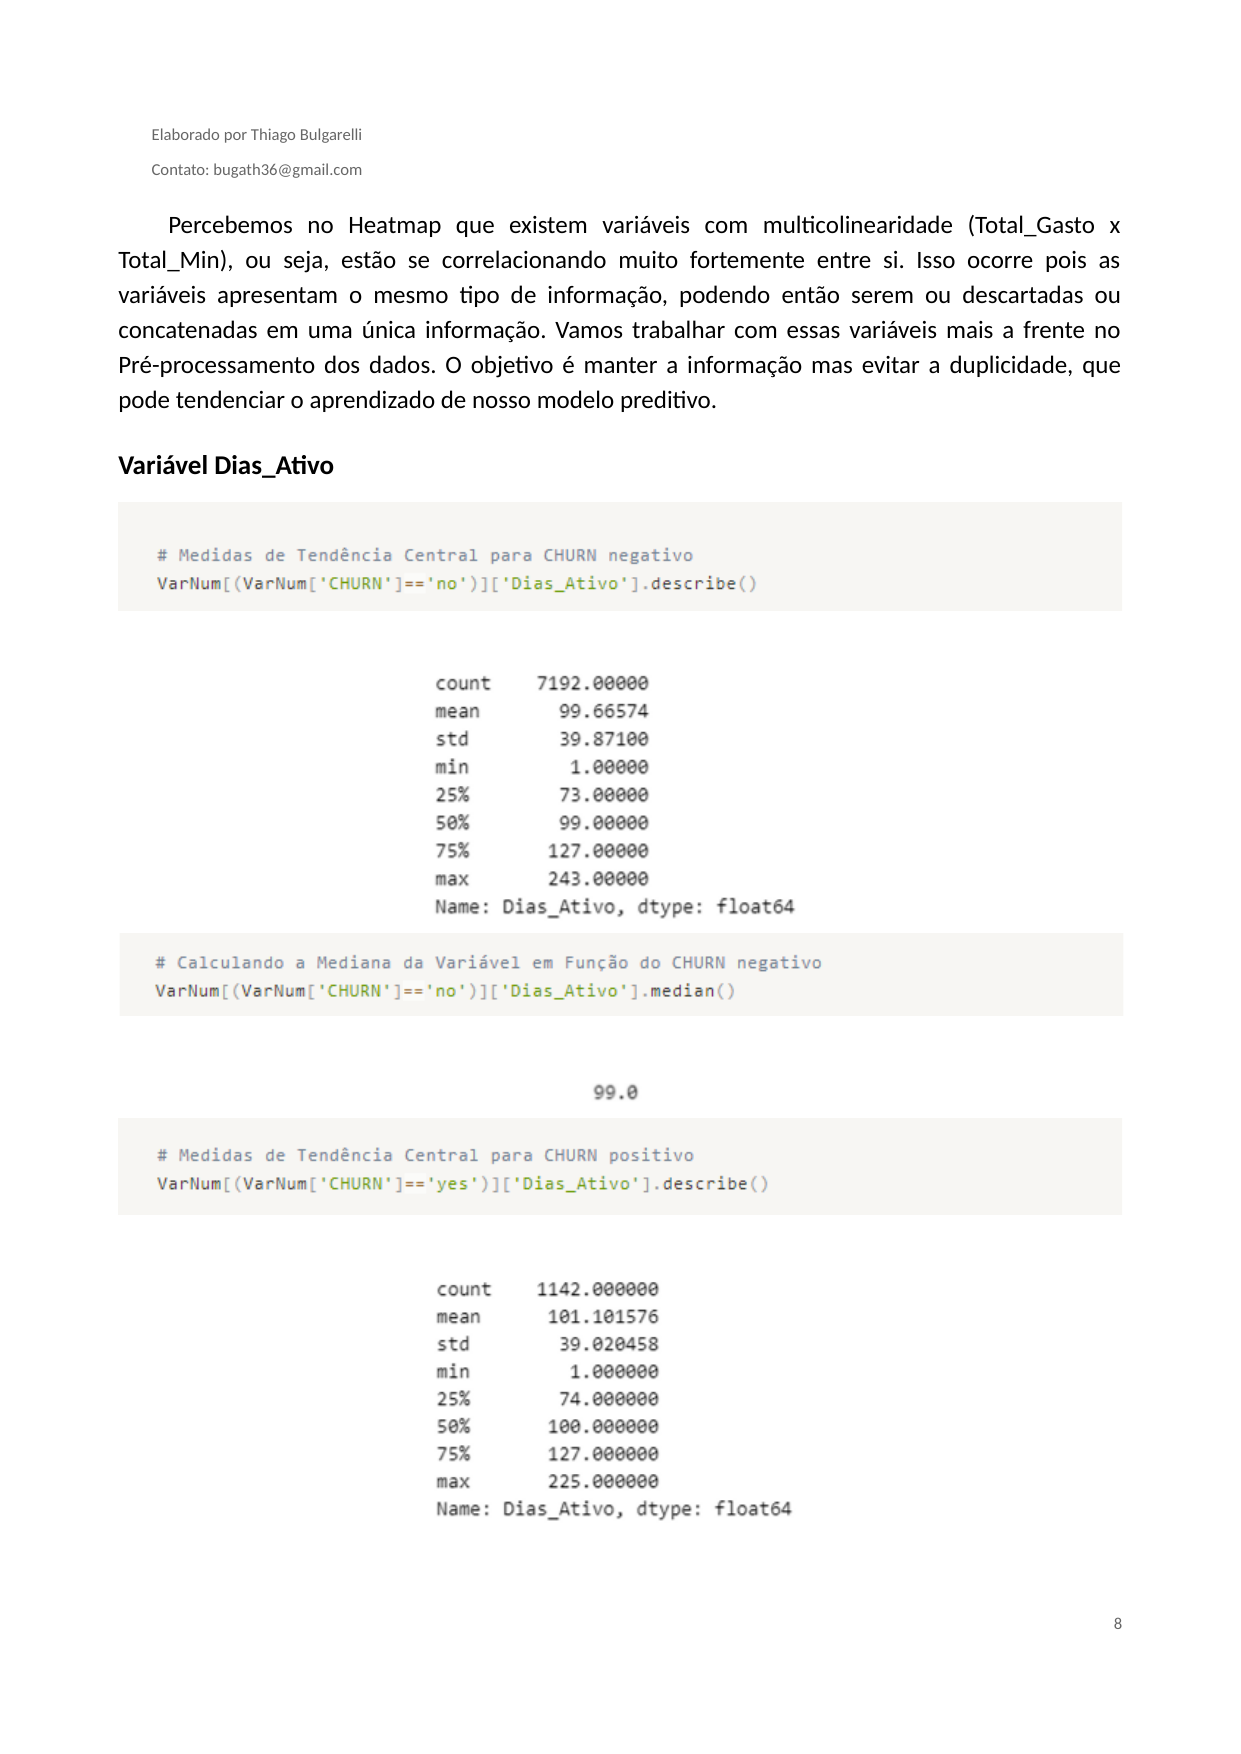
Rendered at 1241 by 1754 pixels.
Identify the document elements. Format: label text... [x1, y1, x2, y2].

text Percebemos no Heatmap que existem variáveis com multicolinearidade (Total_Gasto x Total_Min), ou seja, estão se correlacionando muito fortemente entre si. Isso ocorre pois as variáveis apresentam o mesmo tipo de informação, podendo então serem ou descartadas ou concatenadas em uma única informação. Vamos trabalhar com essas variáveis mais a frente no Pré-processamento dos dados. O objetivo é manter a informação mas evitar a duplicidade, que pode tendenciar o aprendizado de nosso modelo preditivo. [118, 209, 1122, 414]
picture [422, 1268, 818, 1525]
subtitle Variável Dias_Ativo [118, 448, 1122, 481]
picture [118, 1118, 1123, 1215]
picture [118, 502, 1123, 611]
picture [422, 667, 818, 926]
picture [119, 933, 1124, 1016]
